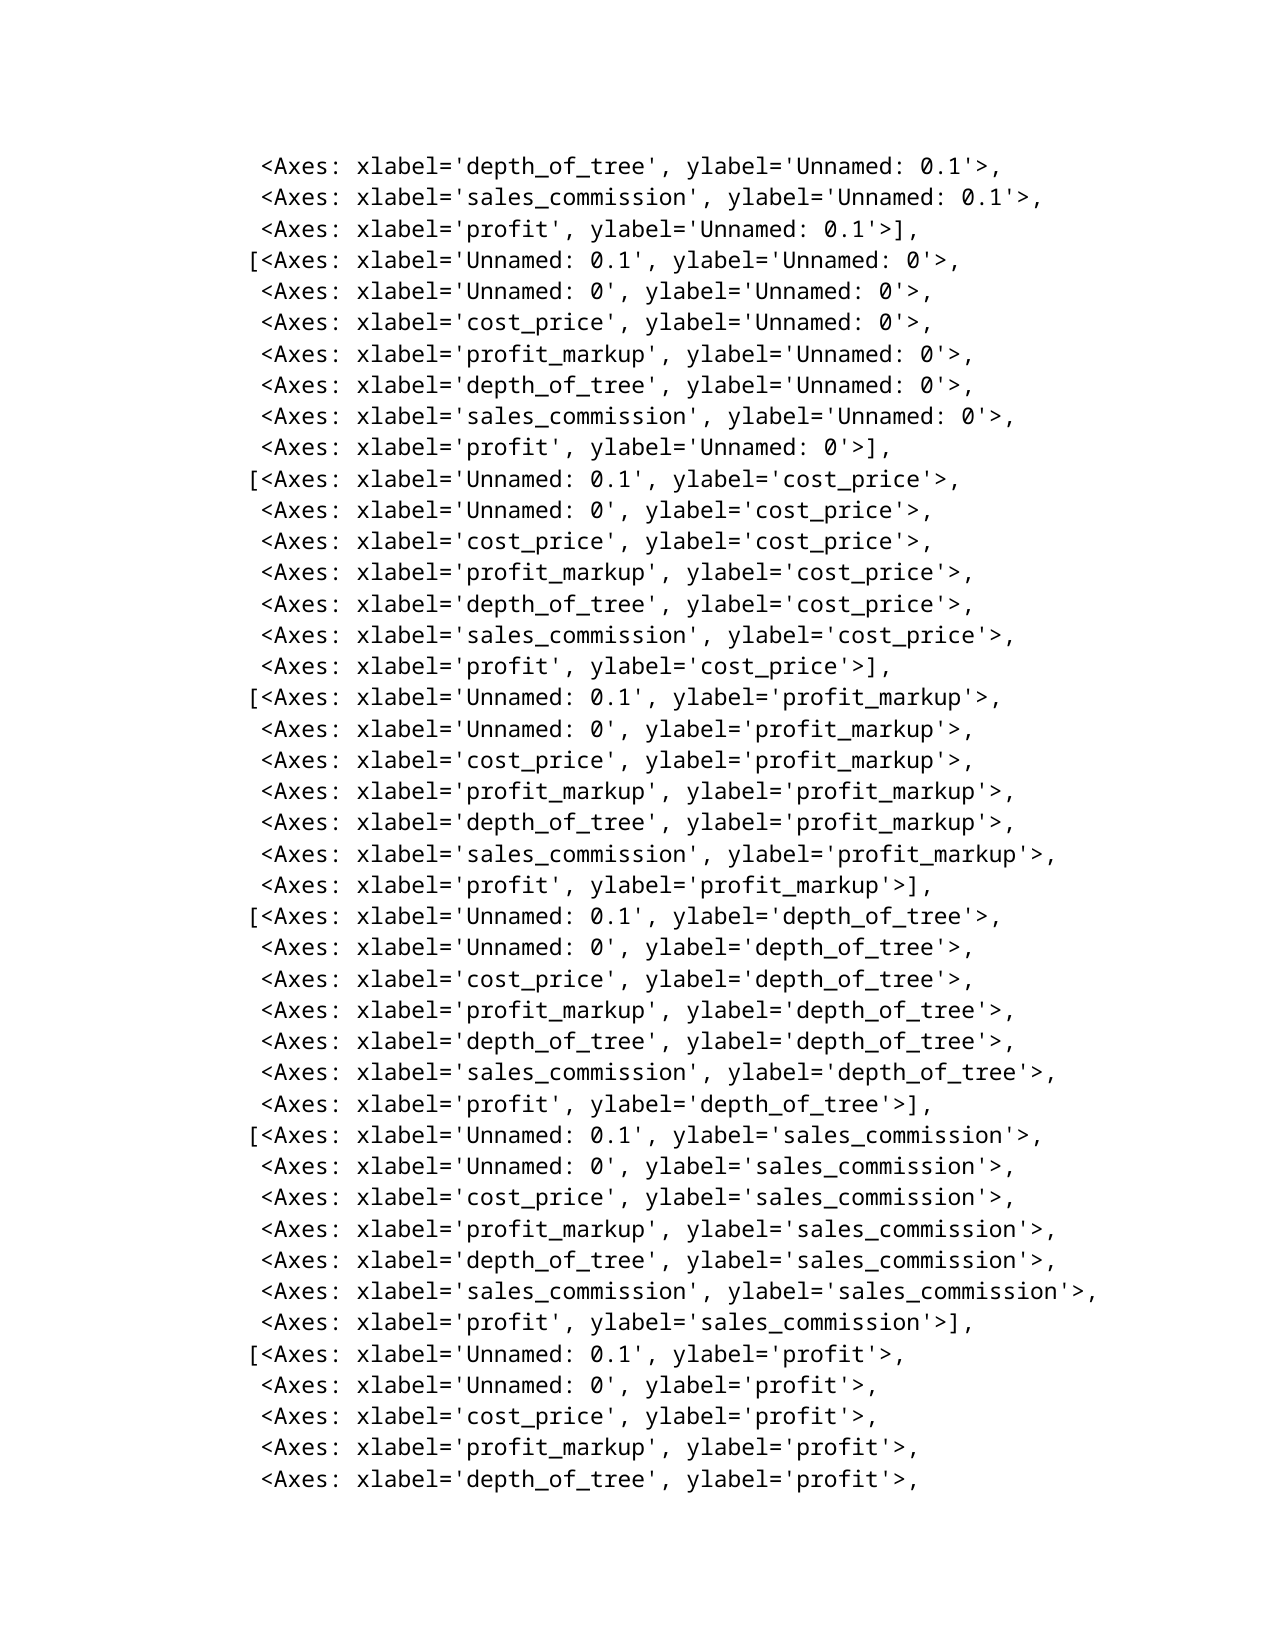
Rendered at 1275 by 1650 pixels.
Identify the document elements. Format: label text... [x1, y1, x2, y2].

text <Axes: xlabel='depth_of_tree', ylabel='Unnamed: 0.1'>, <Axes: xlabel='sales_commission', ylabel='Unnamed: 0.1'>, <Axes: xlabel='profit', ylabel='Unnamed: 0.1'>], [<Axes: xlabel='Unnamed: 0.1', ylabel='Unnamed: 0'>, <Axes: xlabel='Unnamed: 0', ylabel='Unnamed: 0'>, <Axes: xlabel='cost_price', ylabel='Unnamed: 0'>, <Axes: xlabel='profit_markup', ylabel='Unnamed: 0'>, <Axes: xlabel='depth_of_tree', ylabel='Unnamed: 0'>, <Axes: xlabel='sales_commission', ylabel='Unnamed: 0'>, <Axes: xlabel='profit', ylabel='Unnamed: 0'>], [<Axes: xlabel='Unnamed: 0.1', ylabel='cost_price'>, <Axes: xlabel='Unnamed: 0', ylabel='cost_price'>, <Axes: xlabel='cost_price', ylabel='cost_price'>, <Axes: xlabel='profit_markup', ylabel='cost_price'>, <Axes: xlabel='depth_of_tree', ylabel='cost_price'>, <Axes: xlabel='sales_commission', ylabel='cost_price'>, <Axes: xlabel='profit', ylabel='cost_price'>], [<Axes: xlabel='Unnamed: 0.1', ylabel='profit_markup'>, <Axes: xlabel='Unnamed: 0', ylabel='profit_markup'>, <Axes: xlabel='cost_price', ylabel='profit_markup'>, <Axes: xlabel='profit_markup', ylabel='profit_markup'>, <Axes: xlabel='depth_of_tree', ylabel='profit_markup'>, <Axes: xlabel='sales_commission', ylabel='profit_markup'>, <Axes: xlabel='profit', ylabel='profit_markup'>], [<Axes: xlabel='Unnamed: 0.1', ylabel='depth_of_tree'>, <Axes: xlabel='Unnamed: 0', ylabel='depth_of_tree'>, <Axes: xlabel='cost_price', ylabel='depth_of_tree'>, <Axes: xlabel='profit_markup', ylabel='depth_of_tree'>, <Axes: xlabel='depth_of_tree', ylabel='depth_of_tree'>, <Axes: xlabel='sales_commission', ylabel='depth_of_tree'>, <Axes: xlabel='profit', ylabel='depth_of_tree'>], [<Axes: xlabel='Unnamed: 0.1', ylabel='sales_commission'>, <Axes: xlabel='Unnamed: 0', ylabel='sales_commission'>, <Axes: xlabel='cost_price', ylabel='sales_commission'>, <Axes: xlabel='profit_markup', ylabel='sales_commission'>, <Axes: xlabel='depth_of_tree', ylabel='sales_commission'>, <Axes: xlabel='sales_commission', ylabel='sales_commission'>, <Axes: xlabel='profit', ylabel='sales_commission'>], [<Axes: xlabel='Unnamed: 0.1', ylabel='profit'>, <Axes: xlabel='Unnamed: 0', ylabel='profit'>, <Axes: xlabel='cost_price', ylabel='profit'>, <Axes: xlabel='profit_markup', ylabel='profit'>, <Axes: xlabel='depth_of_tree', ylabel='profit'>, [150, 150, 1125, 1494]
